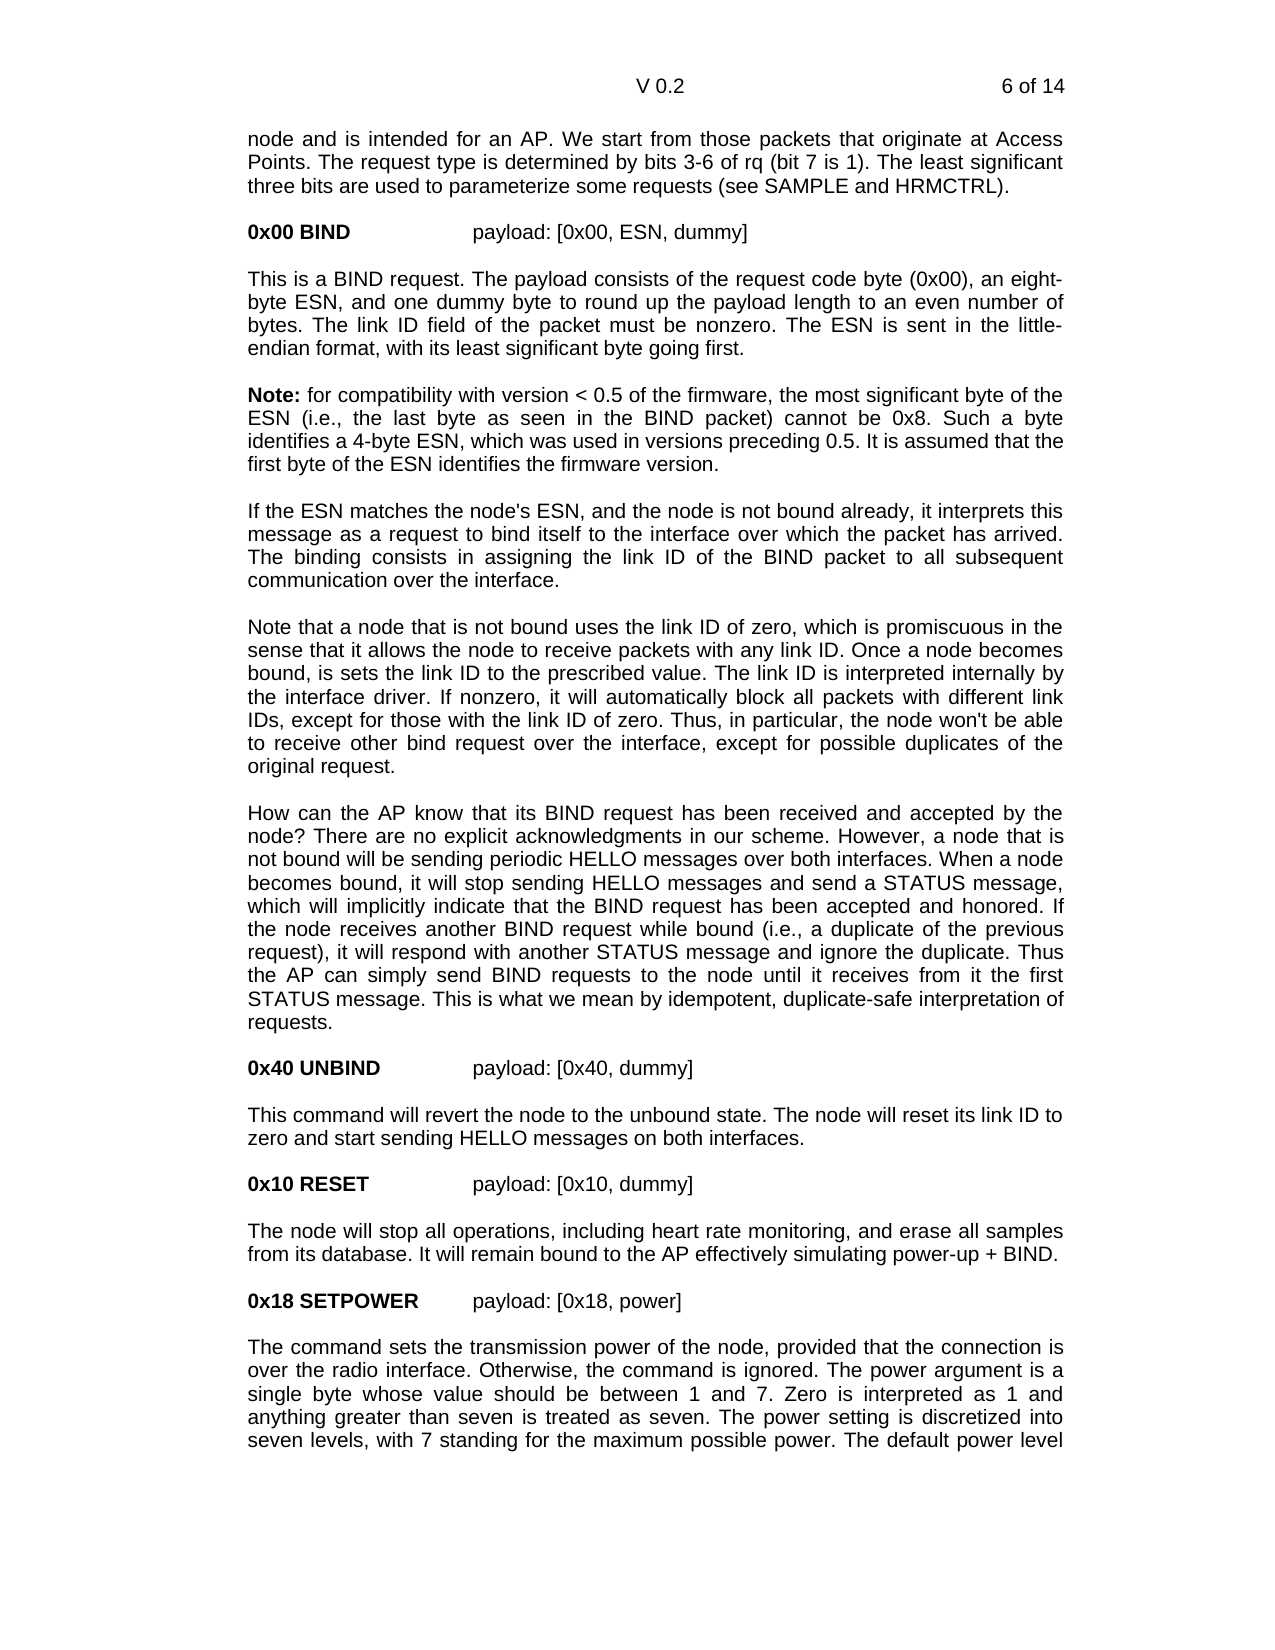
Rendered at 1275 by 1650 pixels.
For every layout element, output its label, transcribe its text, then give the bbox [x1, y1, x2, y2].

text If the ESN matches the node's ESN, and the node is not bound already, it interprets this message as a request to bind itself to the interface over which the packet has arrived. The binding consists in assigning the link ID of the BIND packet to all subsequent communication over the interface. [247, 499, 1065, 592]
text The node will stop all operations, including heart rate monitoring, and erase all samples from its database. It will remain bound to the AP effectively simulating power-up + BIND. [247, 1219, 1065, 1266]
text How can the AP know that its BIND request has been received and accepted by the node? There are no explicit acknowledgments in our scheme. However, a node that is not bound will be sending periodic HELLO messages over both interfaces. When a node becomes bound, it will stop sending HELLO messages and send a STATUS message, which will implicitly indicate that the BIND request has been accepted and honored. If the node receives another BIND request while bound (i.e., a duplicate of the previous request), it will respond with another STATUS message and ignore the duplicate. Thus the AP can simply send BIND requests to the node until it receives from it the first STATUS message. This is what we mean by idempotent, duplicate-safe interpretation of requests. [247, 801, 1065, 1034]
text Note: for compatibility with version < 0.5 of the firmware, the most significant byte of the ESN (i.e., the last byte as seen in the BIND packet) cannot be 0x8. Such a byte identifies a 4-byte ESN, which was used in versions preceding 0.5. It is assumed that the first byte of the ESN identifies the firmware version. [247, 383, 1065, 476]
text This is a BIND request. The payload consists of the request code byte (0x00), an eight-byte ESN, and one dummy byte to round up the payload length to an even number of bytes. The link ID field of the packet must be nonzero. The ESN is sent in the little-endian format, with its least significant byte going first. [247, 267, 1065, 360]
text node and is intended for an AP. We start from those packets that originate at Access Points. The request type is determined by bits 3-6 of rq (bit 7 is 1). The least significant three bits are used to parameterize some requests (see SAMPLE and HRMCTRL). [247, 128, 1065, 197]
text The command sets the transmission power of the node, provided that the connection is over the radio interface. Otherwise, the command is ignored. The power argument is a single byte whose value should be between 1 and 7. Zero is interpreted as 1 and anything greater than seven is treated as seven. The power setting is discretized into seven levels, with 7 standing for the maximum possible power. The default power level [247, 1336, 1065, 1452]
text 0x18 SETPOWER payload: [0x18, power] [247, 1289, 1065, 1312]
text 0x10 RESET payload: [0x10, dummy] [247, 1173, 1065, 1196]
text This command will revert the node to the unbound state. The node will reset its link ID to zero and start sending HELLO messages on both interfaces. [247, 1103, 1065, 1150]
text Note that a node that is not bound uses the link ID of zero, which is promiscuous in the sense that it allows the node to receive packets with any link ID. Once a node becomes bound, is sets the link ID to the prescribed value. The link ID is interpreted internally by the interface driver. If nonzero, it will automatically block all packets with different link IDs, except for those with the link ID of zero. Thus, in particular, the node won't be able to receive other bind request over the interface, except for possible duplicates of the original request. [247, 616, 1065, 778]
text 0x00 BIND payload: [0x00, ESN, dummy] [247, 221, 1065, 244]
text 0x40 UNBIND payload: [0x40, dummy] [247, 1057, 1065, 1080]
